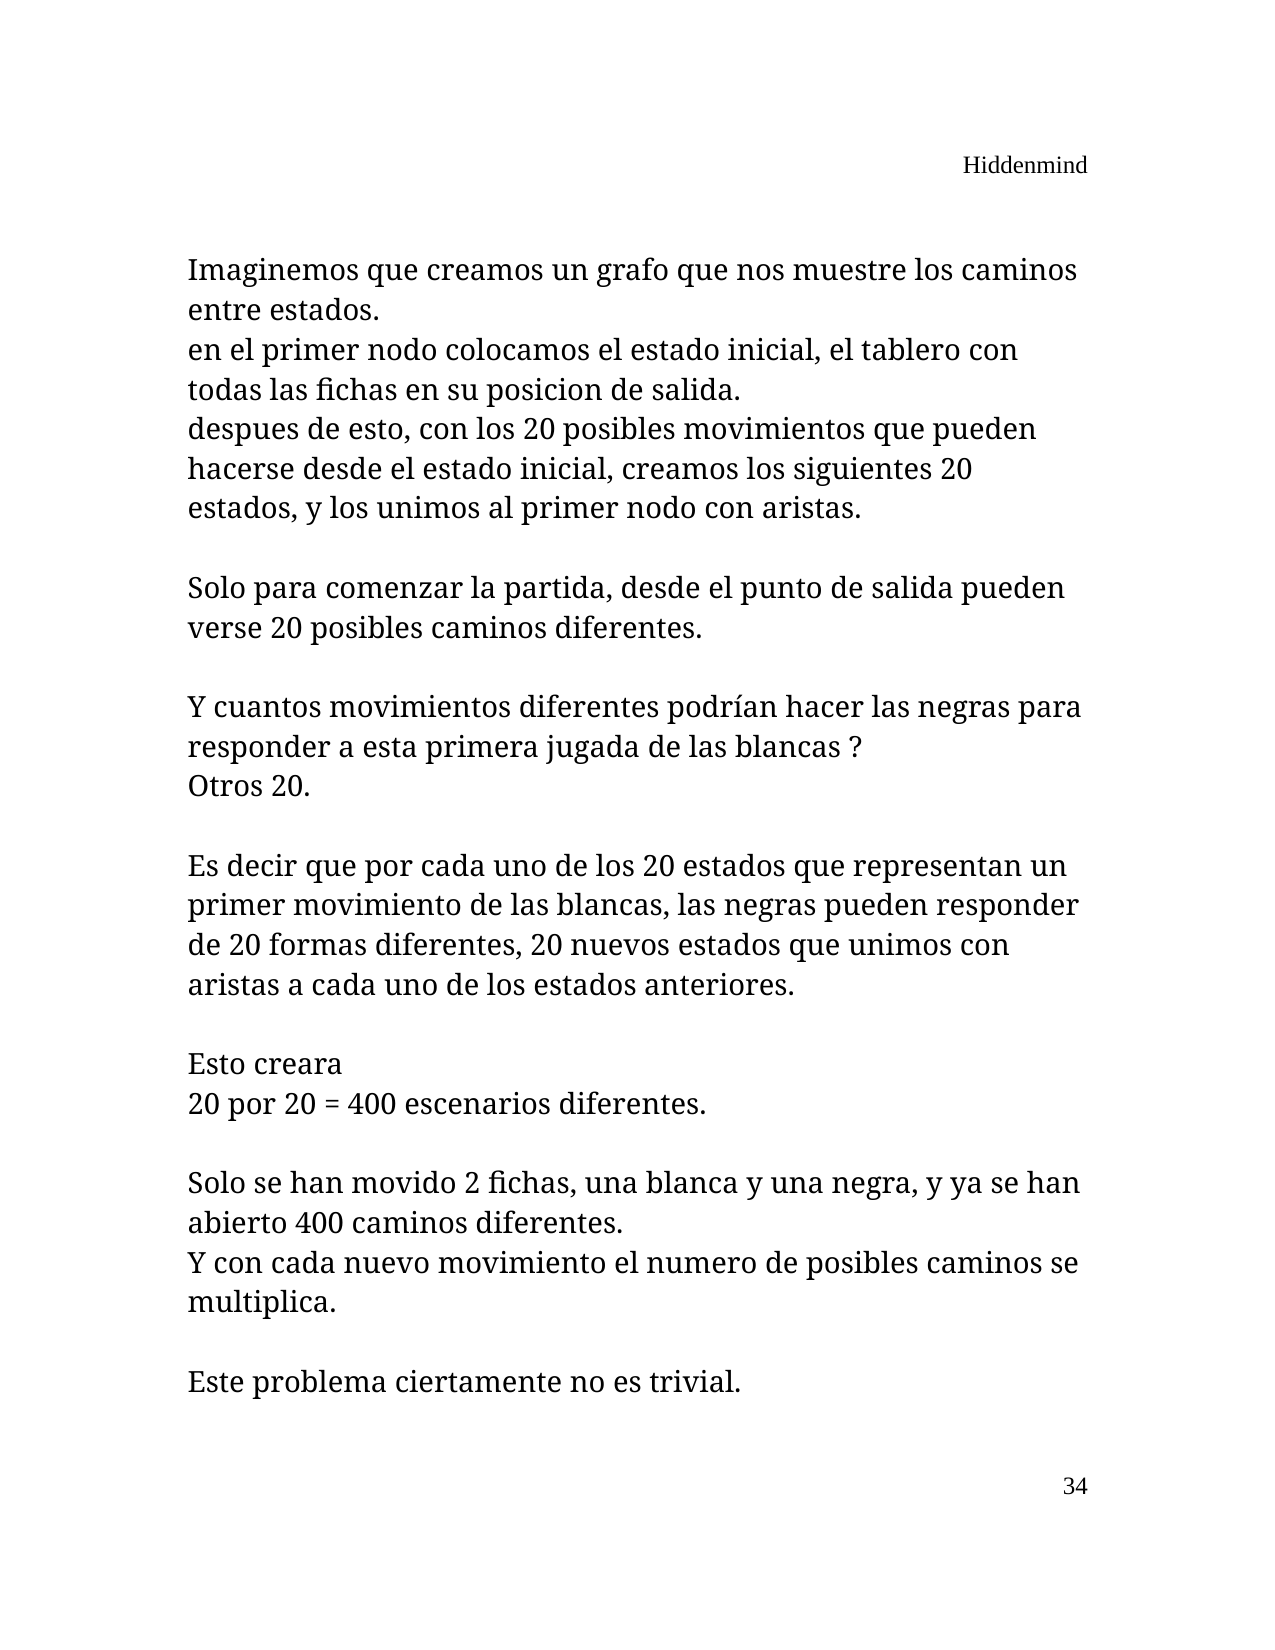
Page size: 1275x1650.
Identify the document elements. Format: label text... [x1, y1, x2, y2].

text Y cuantos movimientos diferentes podrían hacer las negras para responder a esta primera jugada de las blancas ? [187, 686, 1087, 766]
text 20 por 20 = 400 escenarios diferentes. [187, 1083, 1087, 1123]
text en el primer nodo colocamos el estado inicial, el tablero con todas las fichas en su posicion de salida. [187, 329, 1087, 408]
text Este problema ciertamente no es trivial. [187, 1361, 1087, 1401]
text Solo para comenzar la partida, desde el punto de salida pueden verse 20 posibles caminos diferentes. [187, 567, 1087, 647]
text despues de esto, con los 20 posibles movimientos que pueden hacerse desde el estado inicial, creamos los siguientes 20 estados, y los unimos al primer nodo con aristas. [187, 408, 1087, 527]
text Es decir que por cada uno de los 20 estados que representan un primer movimiento de las blancas, las negras pueden responder de 20 formas diferentes, 20 nuevos estados que unimos con aristas a cada uno de los estados anteriores. [187, 845, 1087, 1004]
text Otros 20. [187, 766, 1087, 805]
text Y con cada nuevo movimiento el numero de posibles caminos se multiplica. [187, 1242, 1087, 1321]
text Solo se han movido 2 fichas, una blanca y una negra, y ya se han abierto 400 caminos diferentes. [187, 1162, 1087, 1242]
text Esto creara [187, 1043, 1087, 1083]
text Imaginemos que creamos un grafo que nos muestre los caminos entre estados. [187, 250, 1087, 329]
